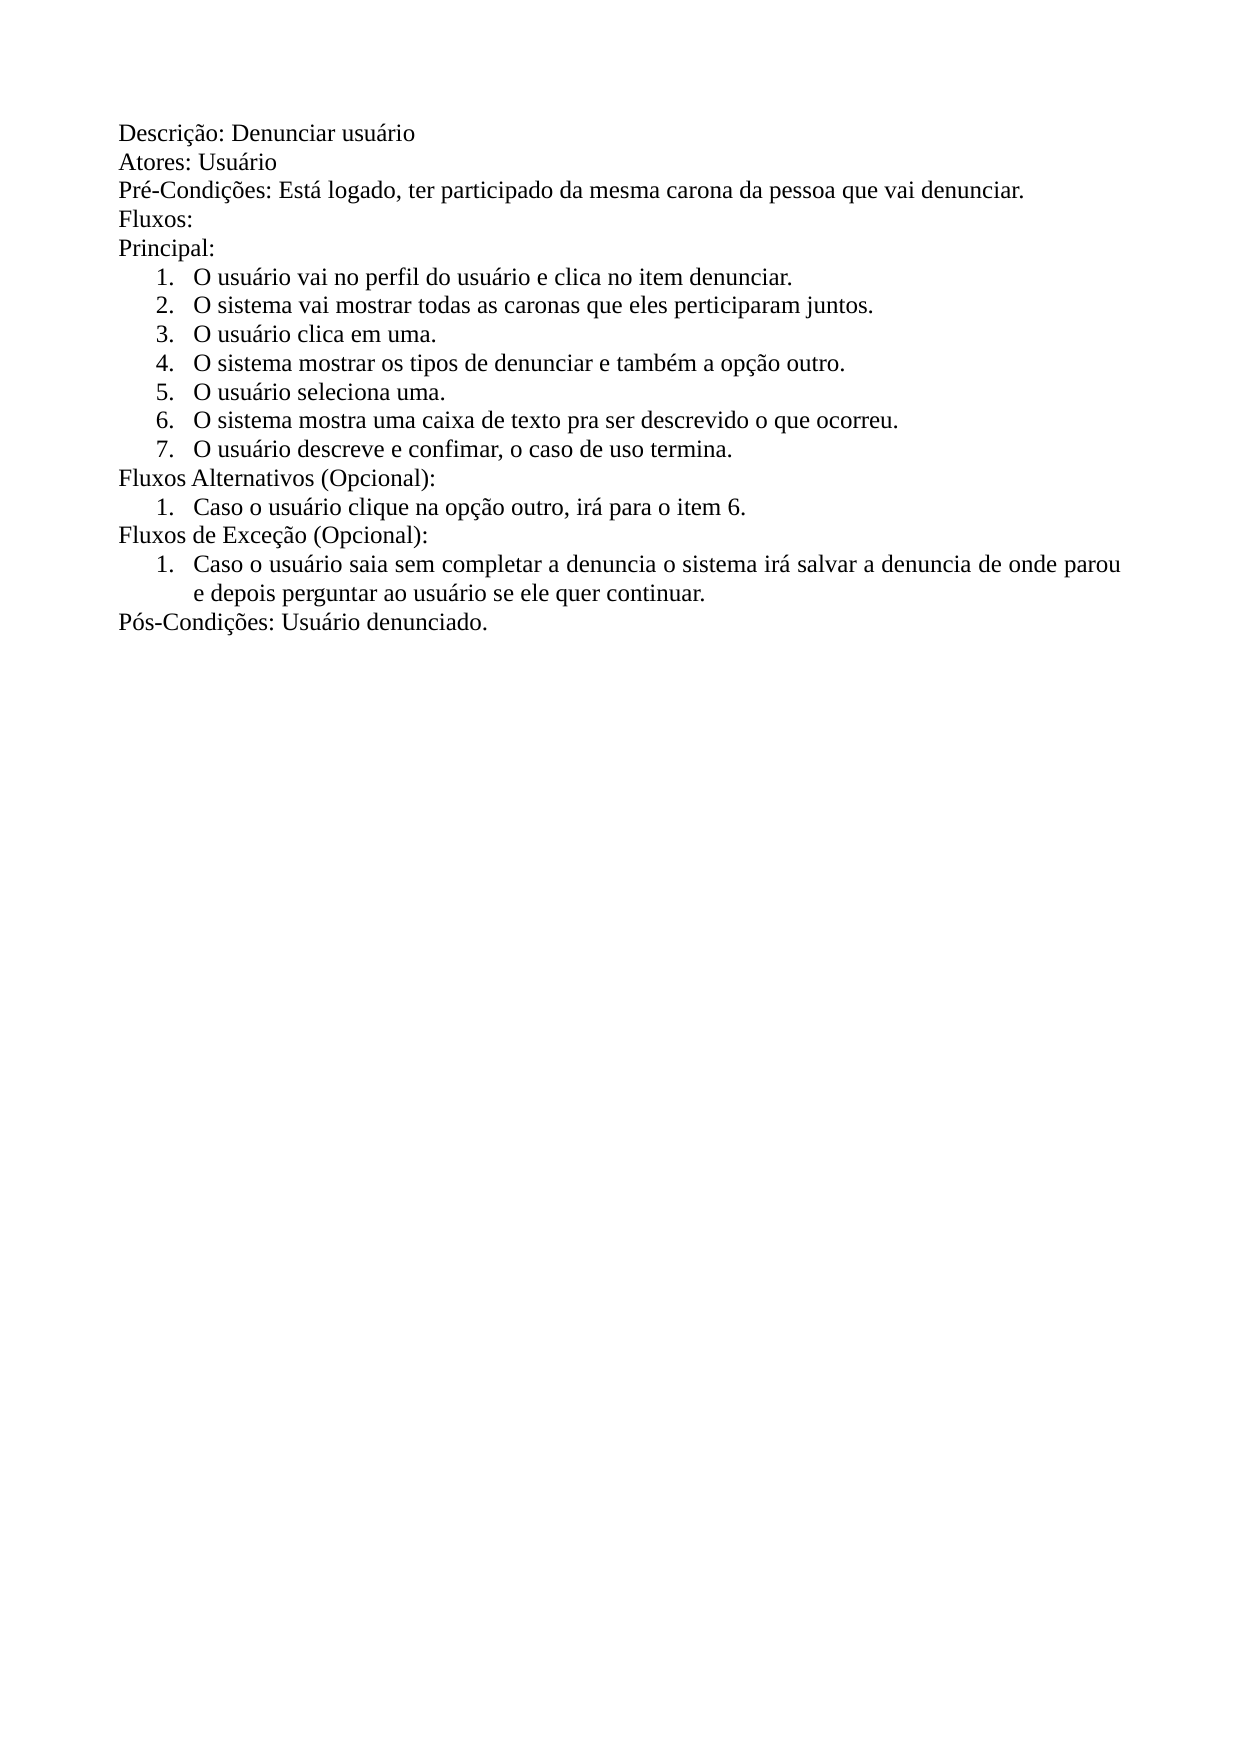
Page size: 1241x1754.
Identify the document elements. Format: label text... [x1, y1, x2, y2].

list O sistema vai mostrar todas as caronas que eles perticiparam juntos. [156, 291, 1122, 319]
text Fluxos: [118, 204, 1122, 233]
list Caso o usuário clique na opção outro, irá para o item 6. [156, 492, 1122, 521]
list O usuário seleciona uma. [156, 377, 1122, 406]
list O usuário descreve e confimar, o caso de uso termina. [156, 434, 1122, 463]
list O sistema mostra uma caixa de texto pra ser descrevido o que ocorreu. [156, 406, 1122, 434]
list O sistema mostrar os tipos de denunciar e também a opção outro. [156, 348, 1122, 377]
text Fluxos de Exceção (Opcional): [118, 521, 1122, 549]
list O usuário vai no perfil do usuário e clica no item denunciar. [156, 262, 1122, 291]
text Descrição: Denunciar usuário [118, 118, 1122, 147]
list O usuário clica em uma. [156, 319, 1122, 348]
text Pós-Condições: Usuário denunciado. [118, 607, 1122, 636]
list Caso o usuário saia sem completar a denuncia o sistema irá salvar a denuncia de onde parou e depois perguntar ao usuário se ele quer continuar. [156, 549, 1122, 607]
text Atores: Usuário [118, 147, 1122, 176]
text Pré-Condições: Está logado, ter participado da mesma carona da pessoa que vai denunciar. [118, 176, 1122, 204]
text Principal: [118, 233, 1122, 262]
text Fluxos Alternativos (Opcional): [118, 463, 1122, 492]
